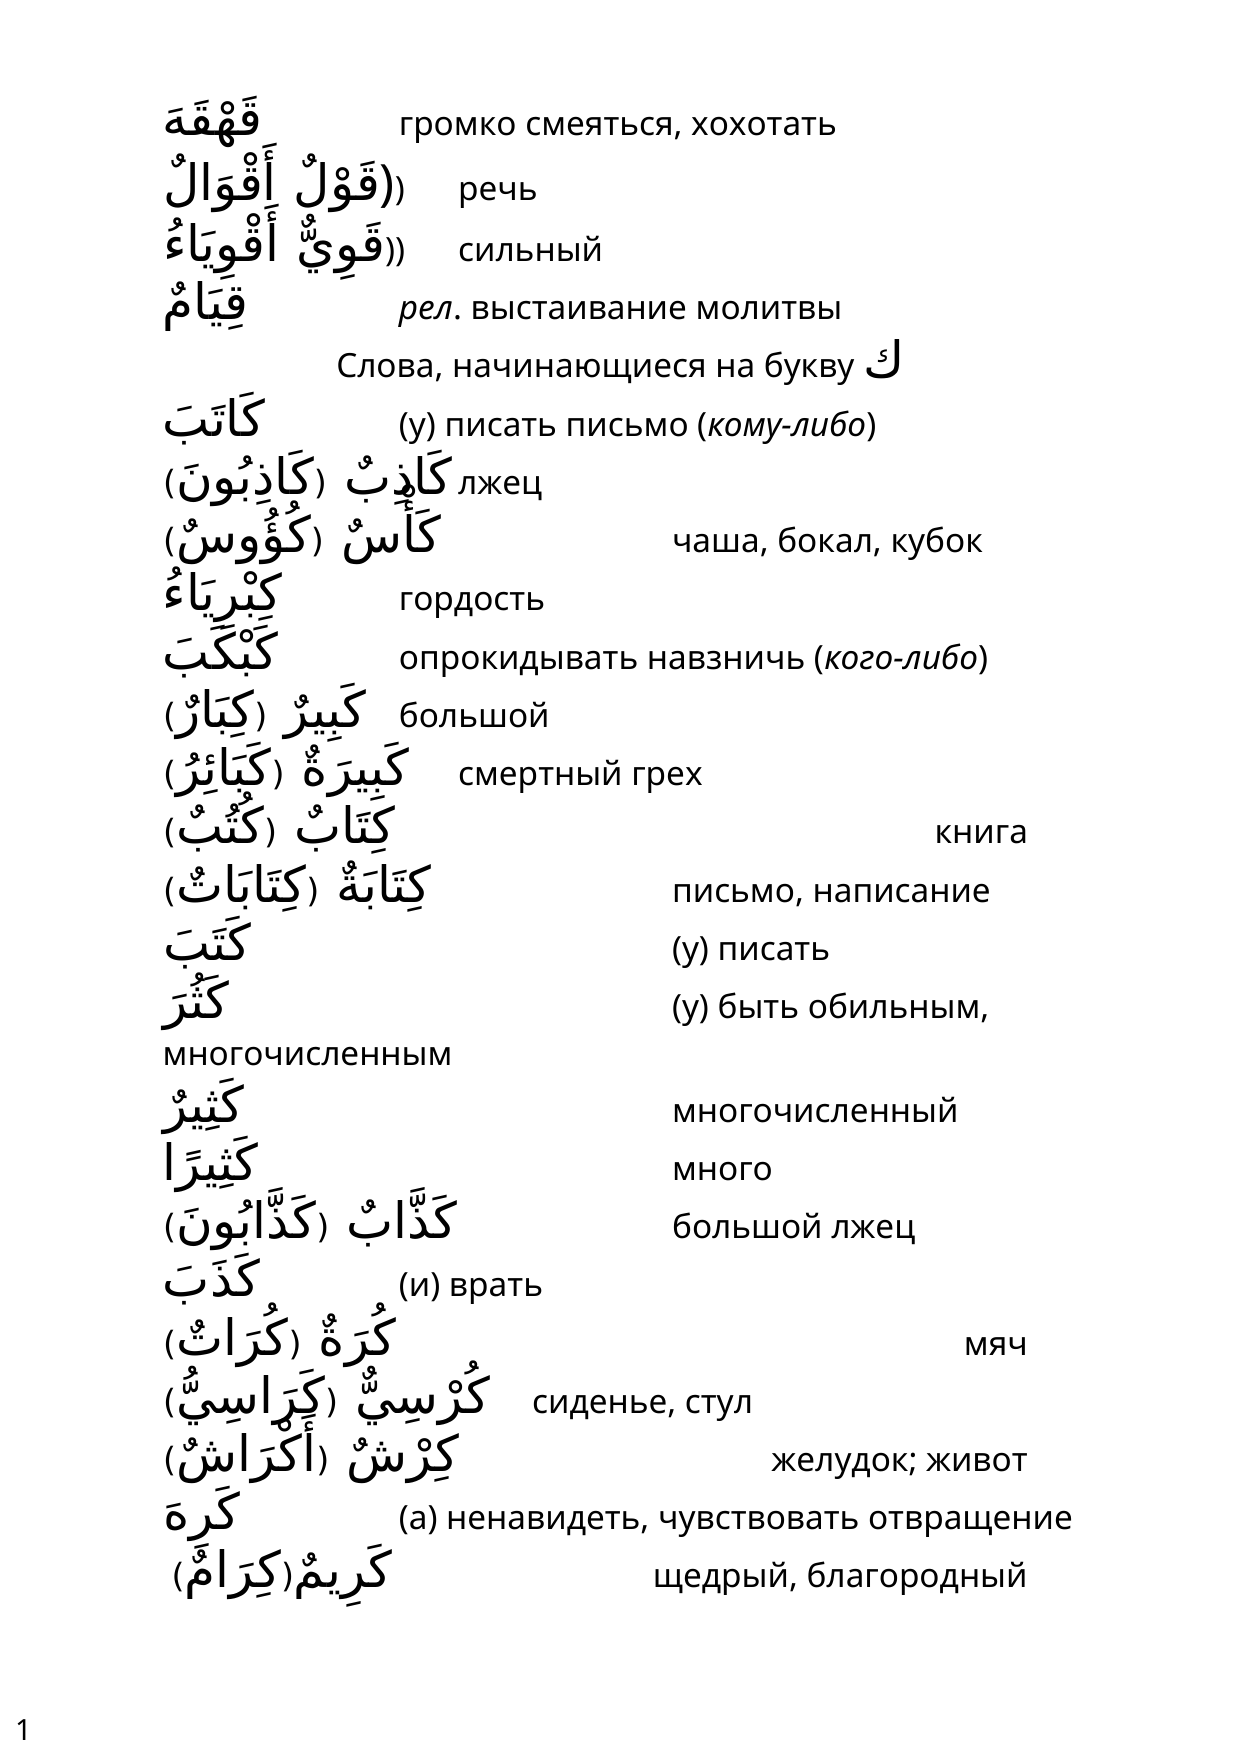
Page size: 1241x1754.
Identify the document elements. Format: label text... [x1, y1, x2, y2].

text كَتَبَ (у) писать [162, 914, 1078, 972]
text كَأْسٌ (كُؤُوسٌ) чаша, бокал, кубок [162, 506, 1078, 564]
text كُرْسِيٌّ (كَرَاسِيُّ) сиденье, стул [162, 1367, 1078, 1425]
text كَثِيرًا много [162, 1134, 1078, 1192]
text كَذَبَ (и) врать [162, 1250, 1078, 1308]
text كَرِيمٌ(كِرَامٌ) щедрый, благородный [162, 1541, 1078, 1600]
text قِيَامٌ рел. выстаивание молитвы [162, 273, 1078, 331]
text كَبِيرَةٌ (كَبَائِرُ) смертный грех [162, 739, 1078, 797]
text Слова, начинающиеся на букву ك [162, 331, 1078, 390]
text كَرِهَ (а) ненавидеть, чувствовать отвращение [162, 1483, 1078, 1541]
text كَذَّابٌ (كَذَّابُونَ) большой лжец [162, 1192, 1078, 1250]
text كُرَةٌ (كُرَاتٌ) мяч [162, 1308, 1078, 1367]
text كِبْرِيَاءُ гордость [162, 564, 1078, 623]
text كَثِيرٌ многочисленный [162, 1076, 1078, 1134]
text كَبْكَبَ опрокидывать навзничь (кого-либо) [162, 623, 1078, 681]
text كَبِيرٌ (كِبَارٌ) большой [162, 681, 1078, 739]
text قَوِيٌّ أَقْوِيَاءُ)) сильный [162, 215, 1078, 273]
text كَاذِبٌ (كَاذِبُونَ) лжец [162, 448, 1078, 506]
text كِرْشٌ (أَكْرَاشٌ) желудок; живот [162, 1425, 1078, 1483]
text قَهْقَهَ громко смеяться, хохотать [162, 89, 1078, 147]
text كَاتَبَ (у) писать письмо (кому-либо) [162, 390, 1078, 448]
text كِتَابَةٌ (كِتَابَاتٌ) письмо, написание [162, 856, 1078, 914]
text قَوْلٌ أَقْوَالٌ)) речь [162, 147, 1078, 215]
text كَثُرَ (у) быть обильным, многочисленным [162, 972, 1078, 1076]
text كِتَابٌ (كُتُبٌ) книга [162, 797, 1078, 856]
